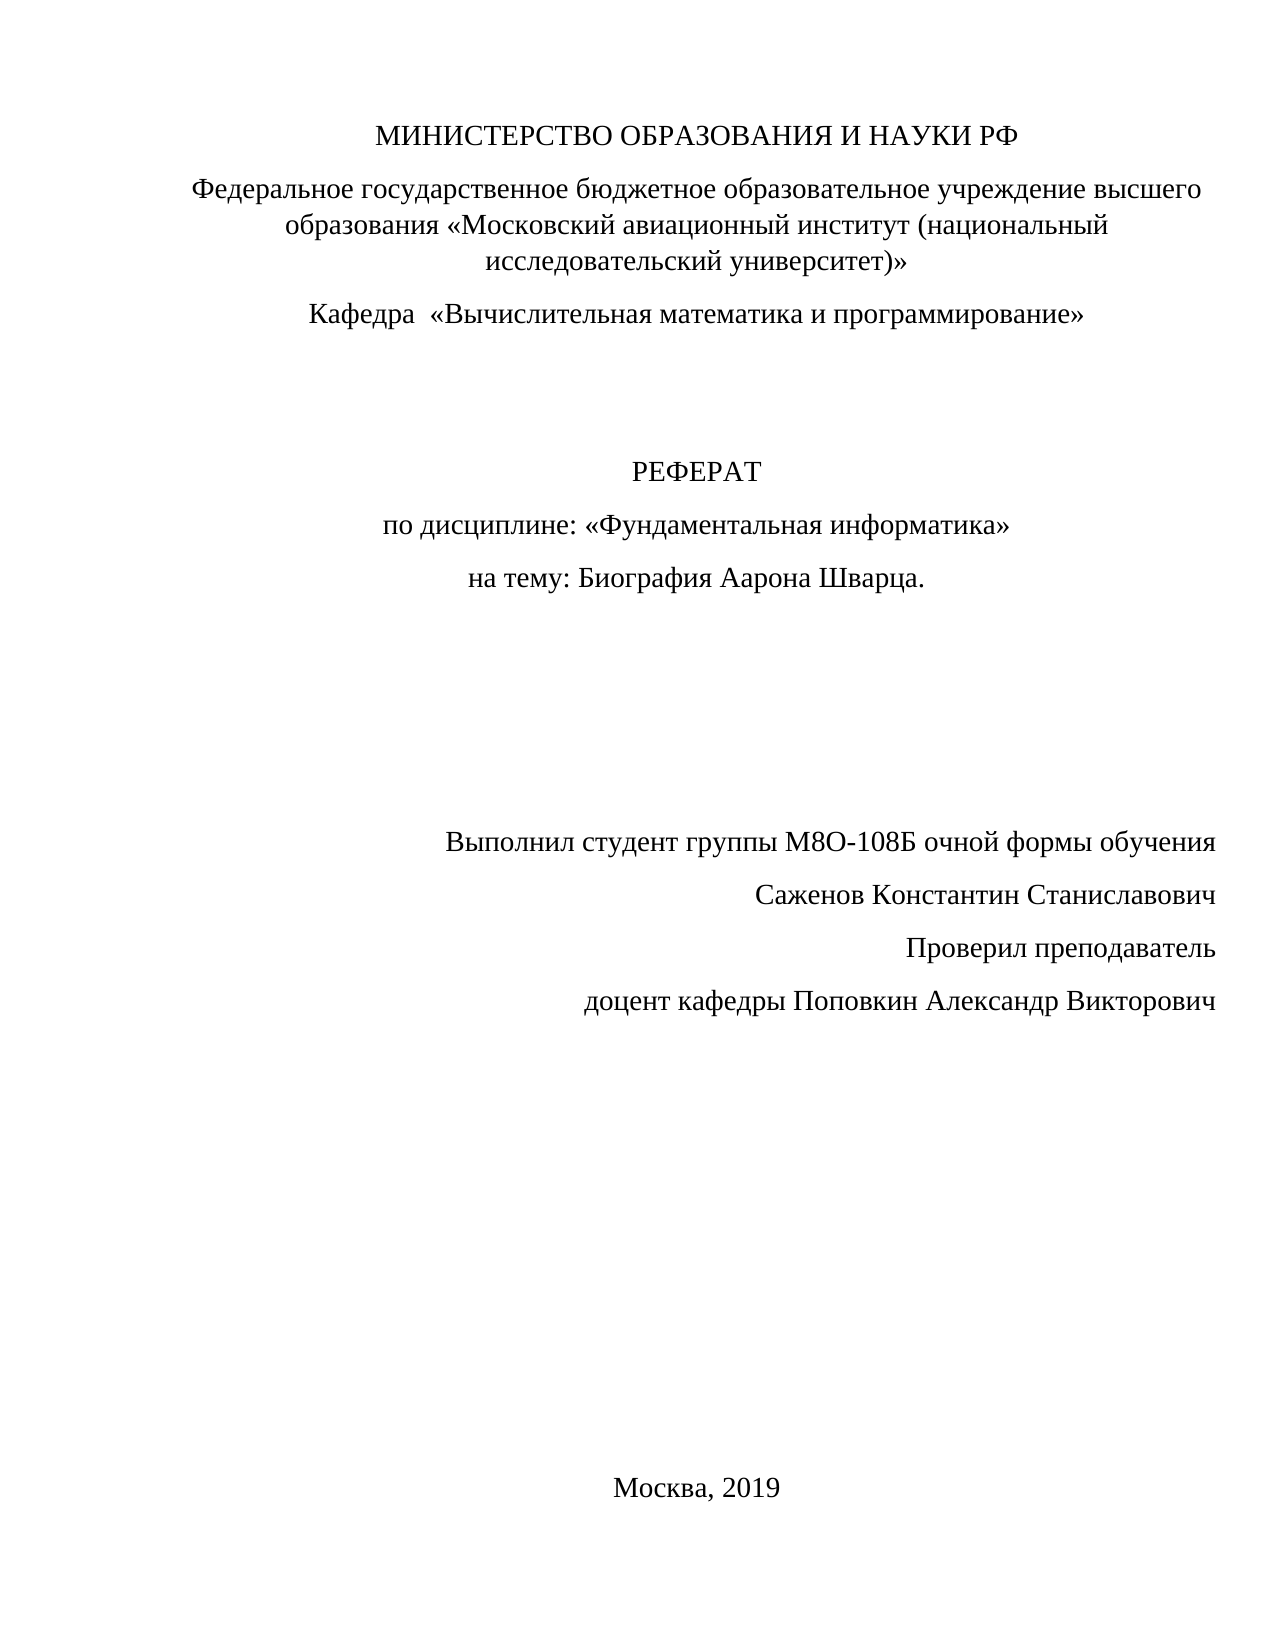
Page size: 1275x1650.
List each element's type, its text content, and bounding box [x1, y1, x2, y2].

text РЕФЕРАТ [177, 454, 1216, 488]
text доцент кафедры Поповкин Александр Викторович [177, 983, 1216, 1016]
text Саженов Константин Станиславович [177, 877, 1216, 911]
text Выполнил студент группы М8О-108Б очной формы обучения [177, 824, 1216, 858]
text по дисциплине: «Фундаментальная информатика» [177, 507, 1216, 541]
text Проверил преподаватель [177, 930, 1216, 963]
text Федеральное государственное бюджетное образовательное учреждение высшего образования «Московский авиационный институт (национальный исследовательский университет)» [177, 171, 1216, 277]
text Москва, 2019 [177, 1470, 1216, 1503]
text МИНИСТЕРСТВО ОБРАЗОВАНИЯ И НАУКИ РФ [177, 118, 1216, 152]
text Кафедра «Вычислительная математика и программирование» [177, 296, 1216, 329]
text на тему: Биография Аарона Шварца. [177, 560, 1216, 594]
